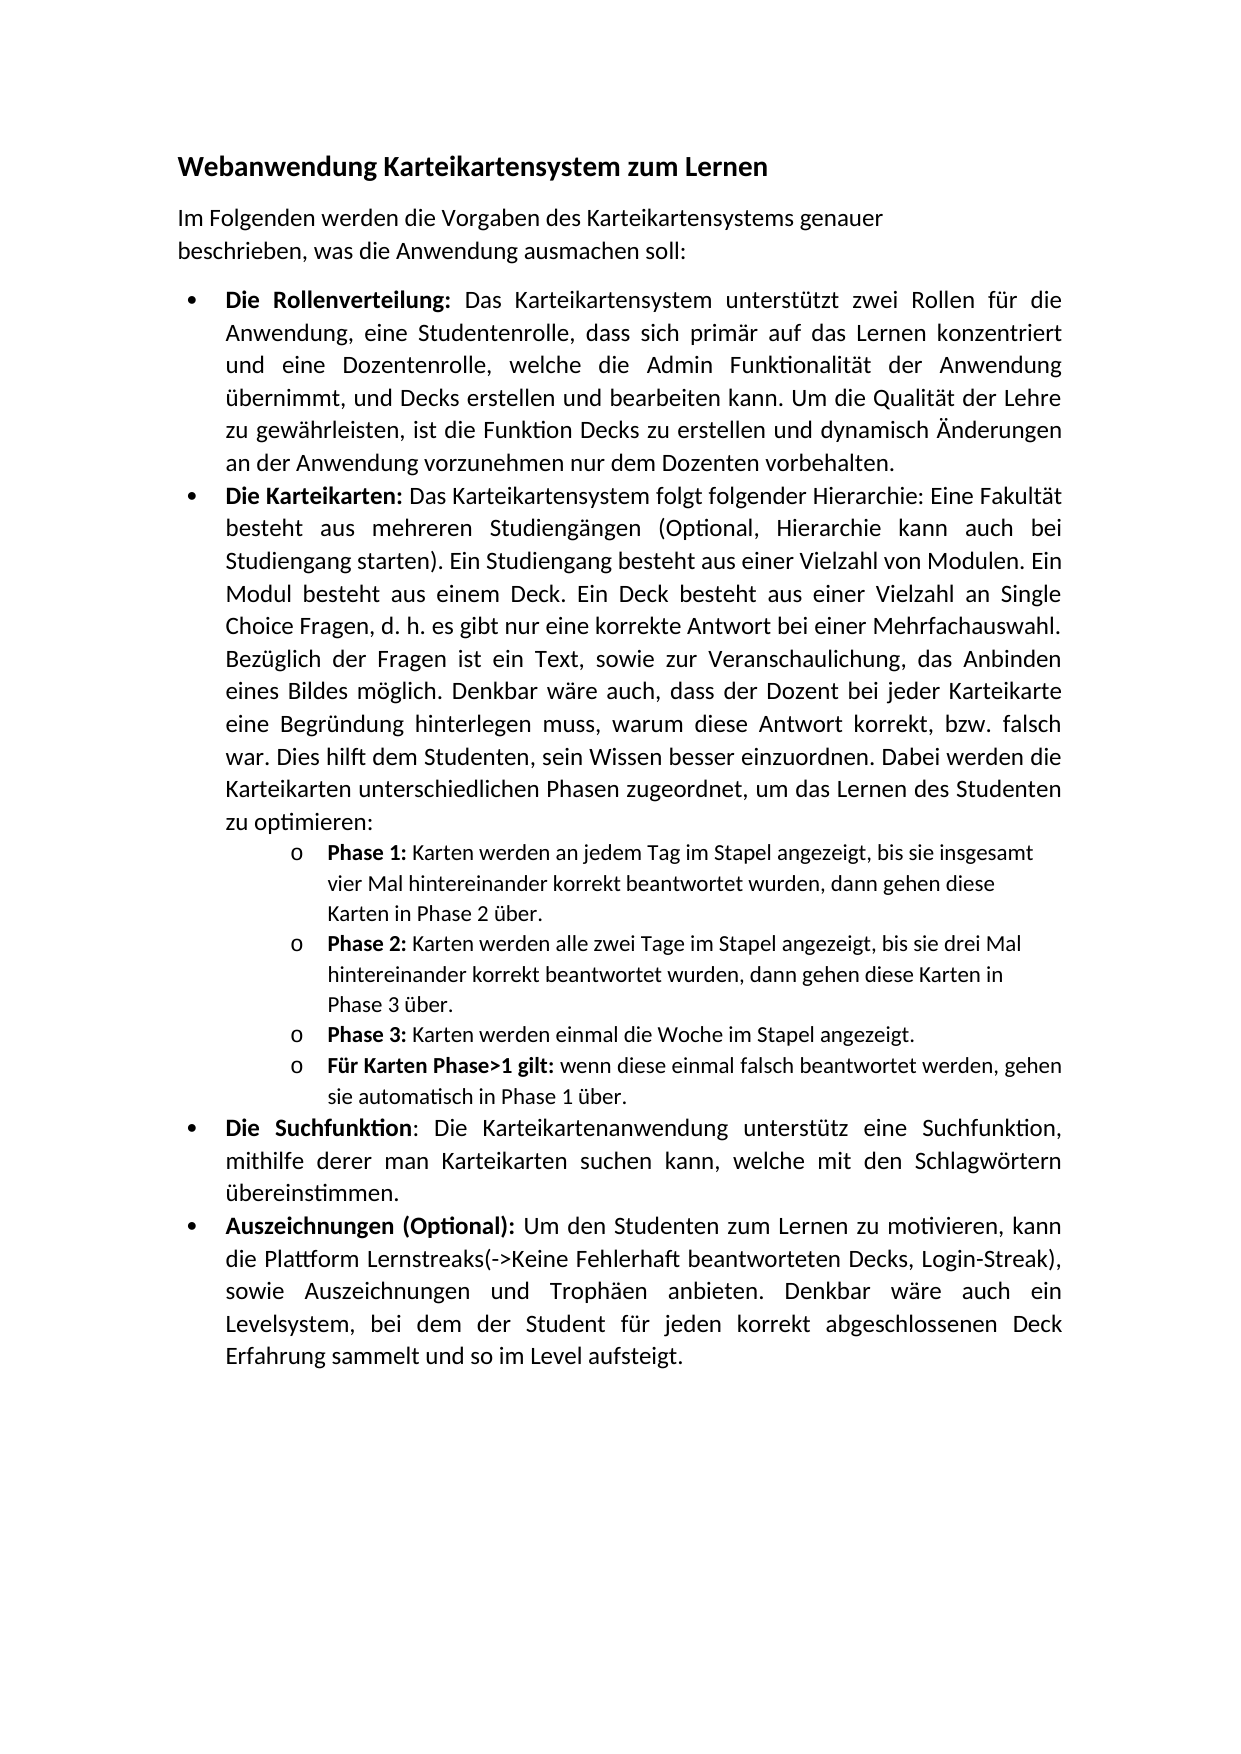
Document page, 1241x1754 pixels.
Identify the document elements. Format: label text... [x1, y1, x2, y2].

list Für Karten Phase>1 gilt: wenn diese einmal falsch beantwortet werden, gehen sie automatisch in Phase 1 über. [290, 1051, 1063, 1110]
list Phase 1: Karten werden an jedem Tag im Stapel angezeigt, bis sie insgesamt vier Mal hintereinander korrekt beantwortet wurden, dann gehen diese Karten in Phase 2 über. [290, 838, 1063, 927]
text Webanwendung Karteikartensystem zum Lernen [177, 148, 1001, 183]
list Phase 3: Karten werden einmal die Woche im Stapel angezeigt. [290, 1020, 1063, 1049]
list Die Karteikarten: Das Karteikartensystem folgt folgender Hierarchie: Eine Fakultät besteht aus mehreren Studiengängen (Optional, Hierarchie kann auch bei Studiengang starten). Ein Studiengang besteht aus einer Vielzahl von Modulen. Ein Modul besteht aus einem Deck. Ein Deck besteht aus einer Vielzahl an Single Choice Fragen, d. h. es gibt nur eine korrekte Antwort bei einer Mehrfachauswahl. Bezüglich der Fragen ist ein Text, sowie zur Veranschaulichung, das Anbinden eines Bildes möglich. Denkbar wäre auch, dass der Dozent bei jeder Karteikarte eine Begründung hinterlegen muss, warum diese Antwort korrekt, bzw. falsch war. Dies hilft dem Studenten, sein Wissen besser einzuordnen. Dabei werden die Karteikarten unterschiedlichen Phasen zugeordnet, um das Lernen des Studenten zu optimieren: [188, 480, 1063, 836]
list Die Suchfunktion: Die Karteikartenanwendung unterstütz eine Suchfunktion, mithilfe derer man Karteikarten suchen kann, welche mit den Schlagwörtern übereinstimmen. [188, 1112, 1063, 1208]
text Im Folgenden werden die Vorgaben des Karteikartensystems genauer beschrieben, was die Anwendung ausmachen soll: [177, 202, 1001, 266]
list Auszeichnungen (Optional): Um den Studenten zum Lernen zu motivieren, kann die Plattform Lernstreaks(->Keine Fehlerhaft beantworteten Decks, Login-Streak), sowie Auszeichnungen und Trophäen anbieten. Denkbar wäre auch ein Levelsystem, bei dem der Student für jeden korrekt abgeschlossenen Deck Erfahrung sammelt und so im Level aufsteigt. [188, 1210, 1063, 1371]
list Die Rollenverteilung: Das Karteikartensystem unterstützt zwei Rollen für die Anwendung, eine Studentenrolle, dass sich primär auf das Lernen konzentriert und eine Dozentenrolle, welche die Admin Funktionalität der Anwendung übernimmt, und Decks erstellen und bearbeiten kann. Um die Qualität der Lehre zu gewährleisten, ist die Funktion Decks zu erstellen und dynamisch Änderungen an der Anwendung vorzunehmen nur dem Dozenten vorbehalten. [188, 284, 1063, 478]
list Phase 2: Karten werden alle zwei Tage im Stapel angezeigt, bis sie drei Mal hintereinander korrekt beantwortet wurden, dann gehen diese Karten in Phase 3 über. [290, 929, 1063, 1018]
